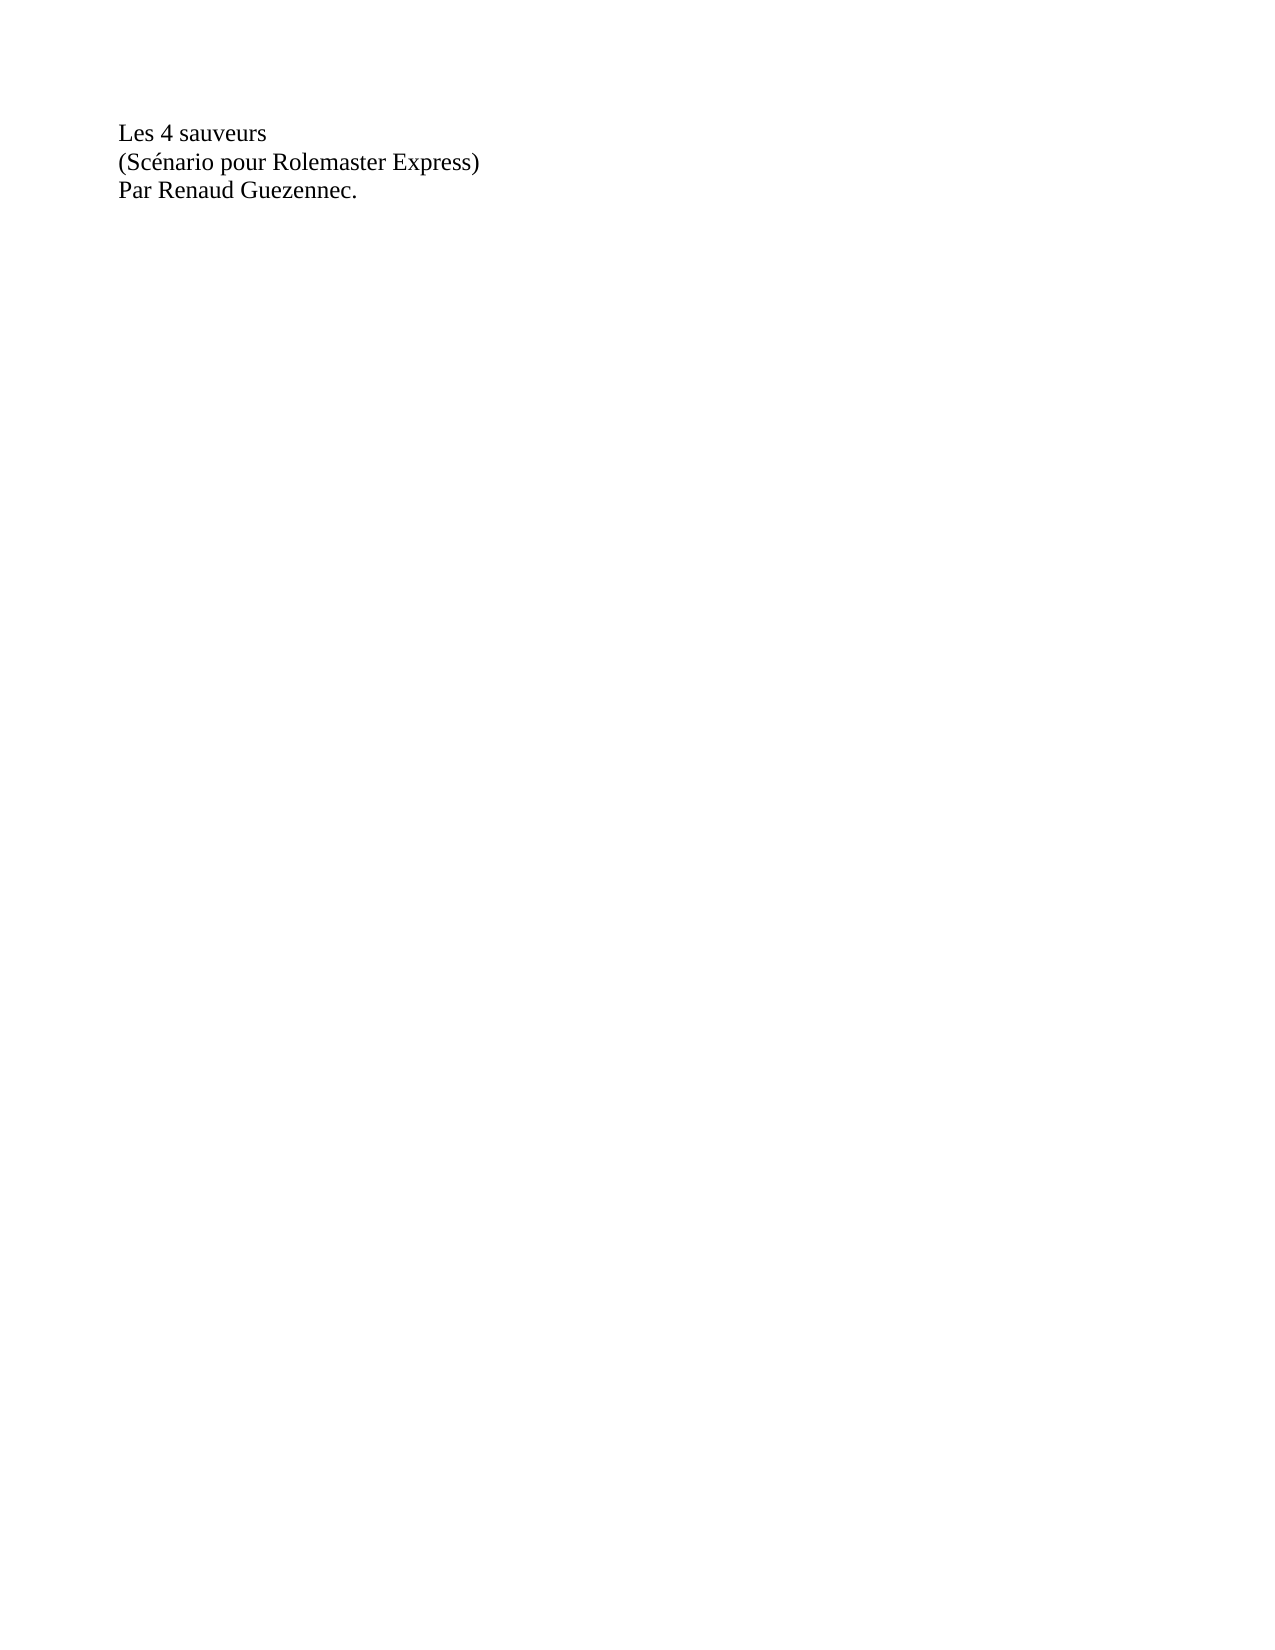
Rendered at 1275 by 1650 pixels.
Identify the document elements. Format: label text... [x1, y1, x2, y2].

text Par Renaud Guezennec. [118, 176, 1157, 204]
text Les 4 sauveurs [118, 118, 1157, 147]
text (Scénario pour Rolemaster Express) [118, 147, 1157, 176]
